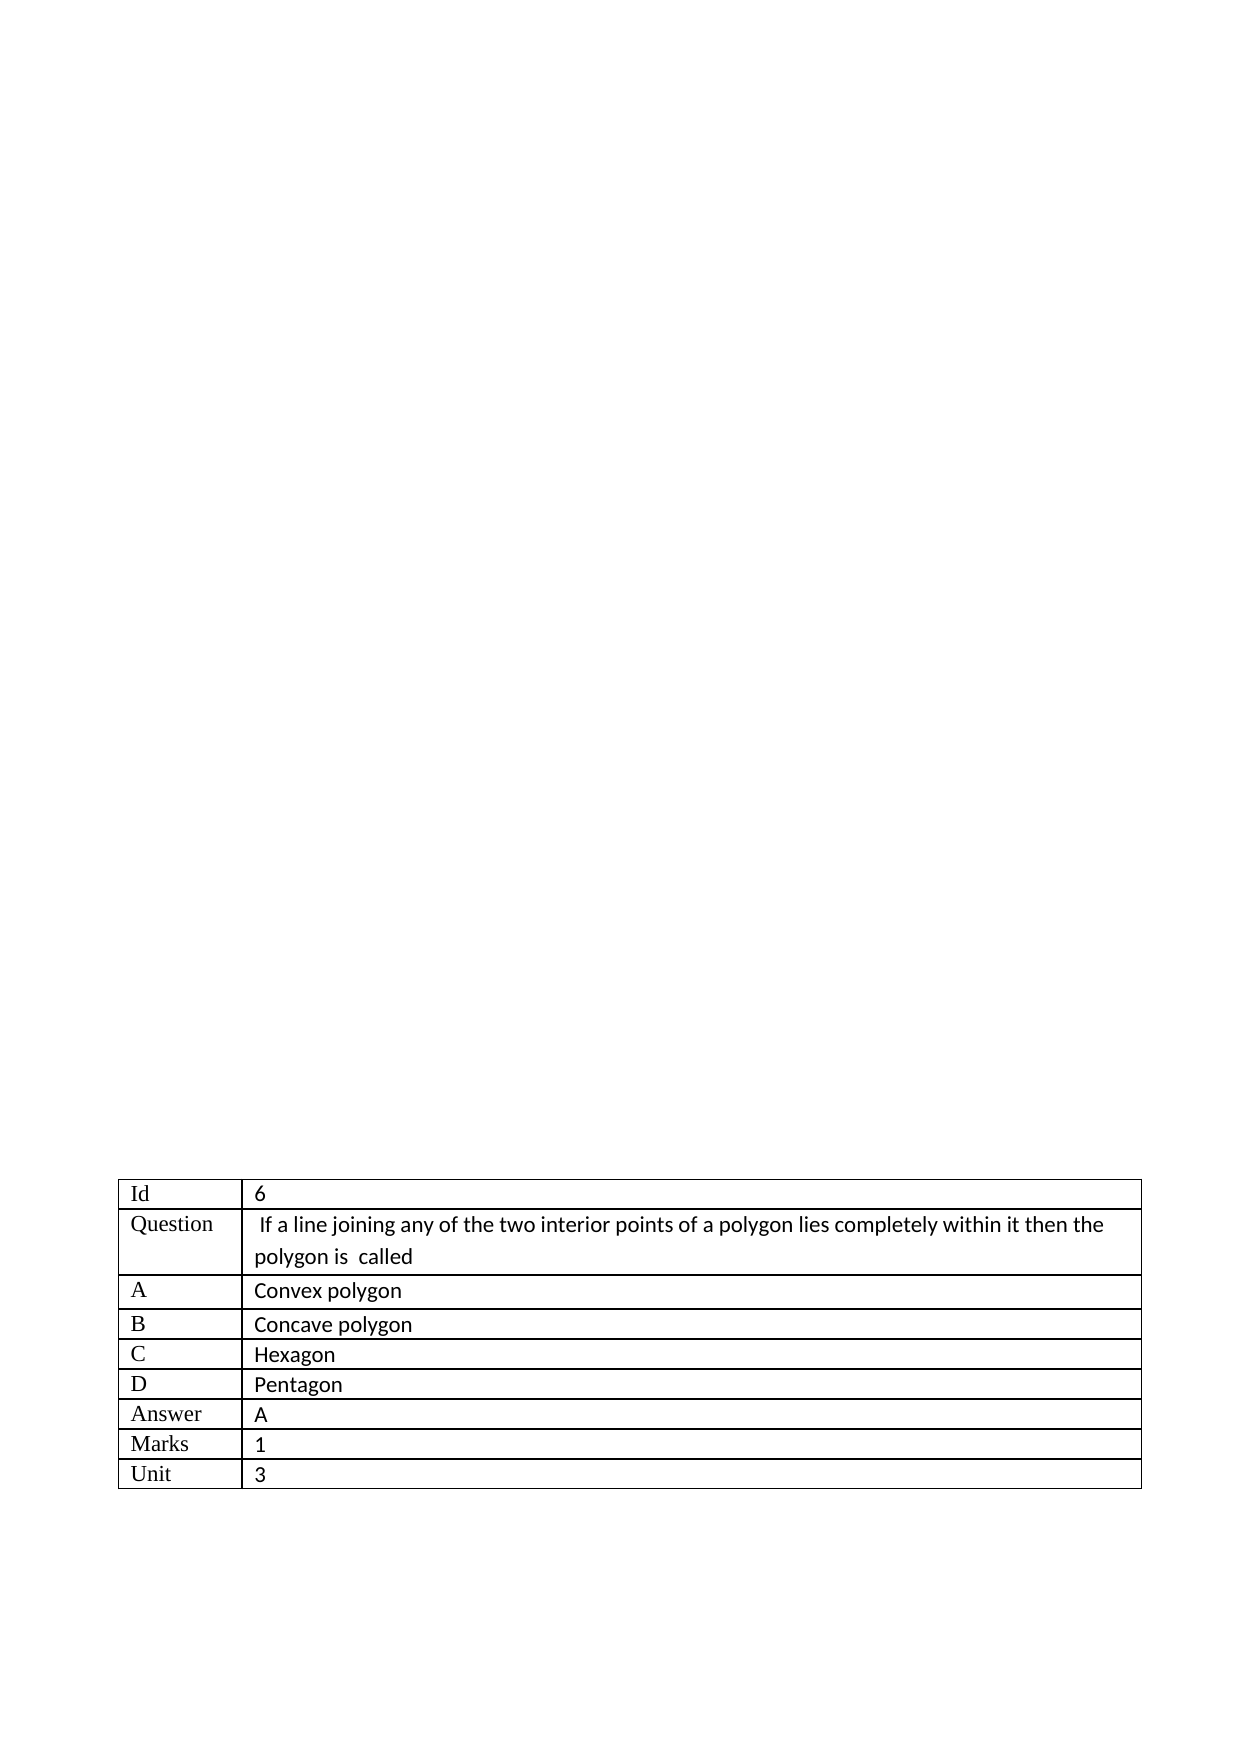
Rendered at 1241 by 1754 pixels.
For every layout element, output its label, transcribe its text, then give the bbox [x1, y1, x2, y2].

table_cell Marks [119, 1430, 241, 1458]
table_cell Hexagon [243, 1340, 1141, 1368]
table_cell 3 [243, 1460, 1141, 1488]
table_cell B [119, 1310, 241, 1338]
table_header Id [119, 1180, 241, 1208]
table_cell Unit [119, 1460, 241, 1488]
table_cell Pentagon [243, 1370, 1141, 1398]
table_cell 1 [243, 1430, 1141, 1458]
table_cell If a line joining any of the two interior points of a polygon lies completely within it then the polygon is called [243, 1210, 1141, 1274]
table_cell Answer [119, 1400, 241, 1428]
table_cell Question [119, 1210, 241, 1274]
table_cell Concave polygon [243, 1310, 1141, 1338]
table_cell D [119, 1370, 241, 1398]
table_cell A [119, 1276, 241, 1308]
table_cell A [243, 1400, 1141, 1428]
table_cell C [119, 1340, 241, 1368]
table_header 6 [243, 1180, 1141, 1208]
table_cell Convex polygon [243, 1276, 1141, 1308]
